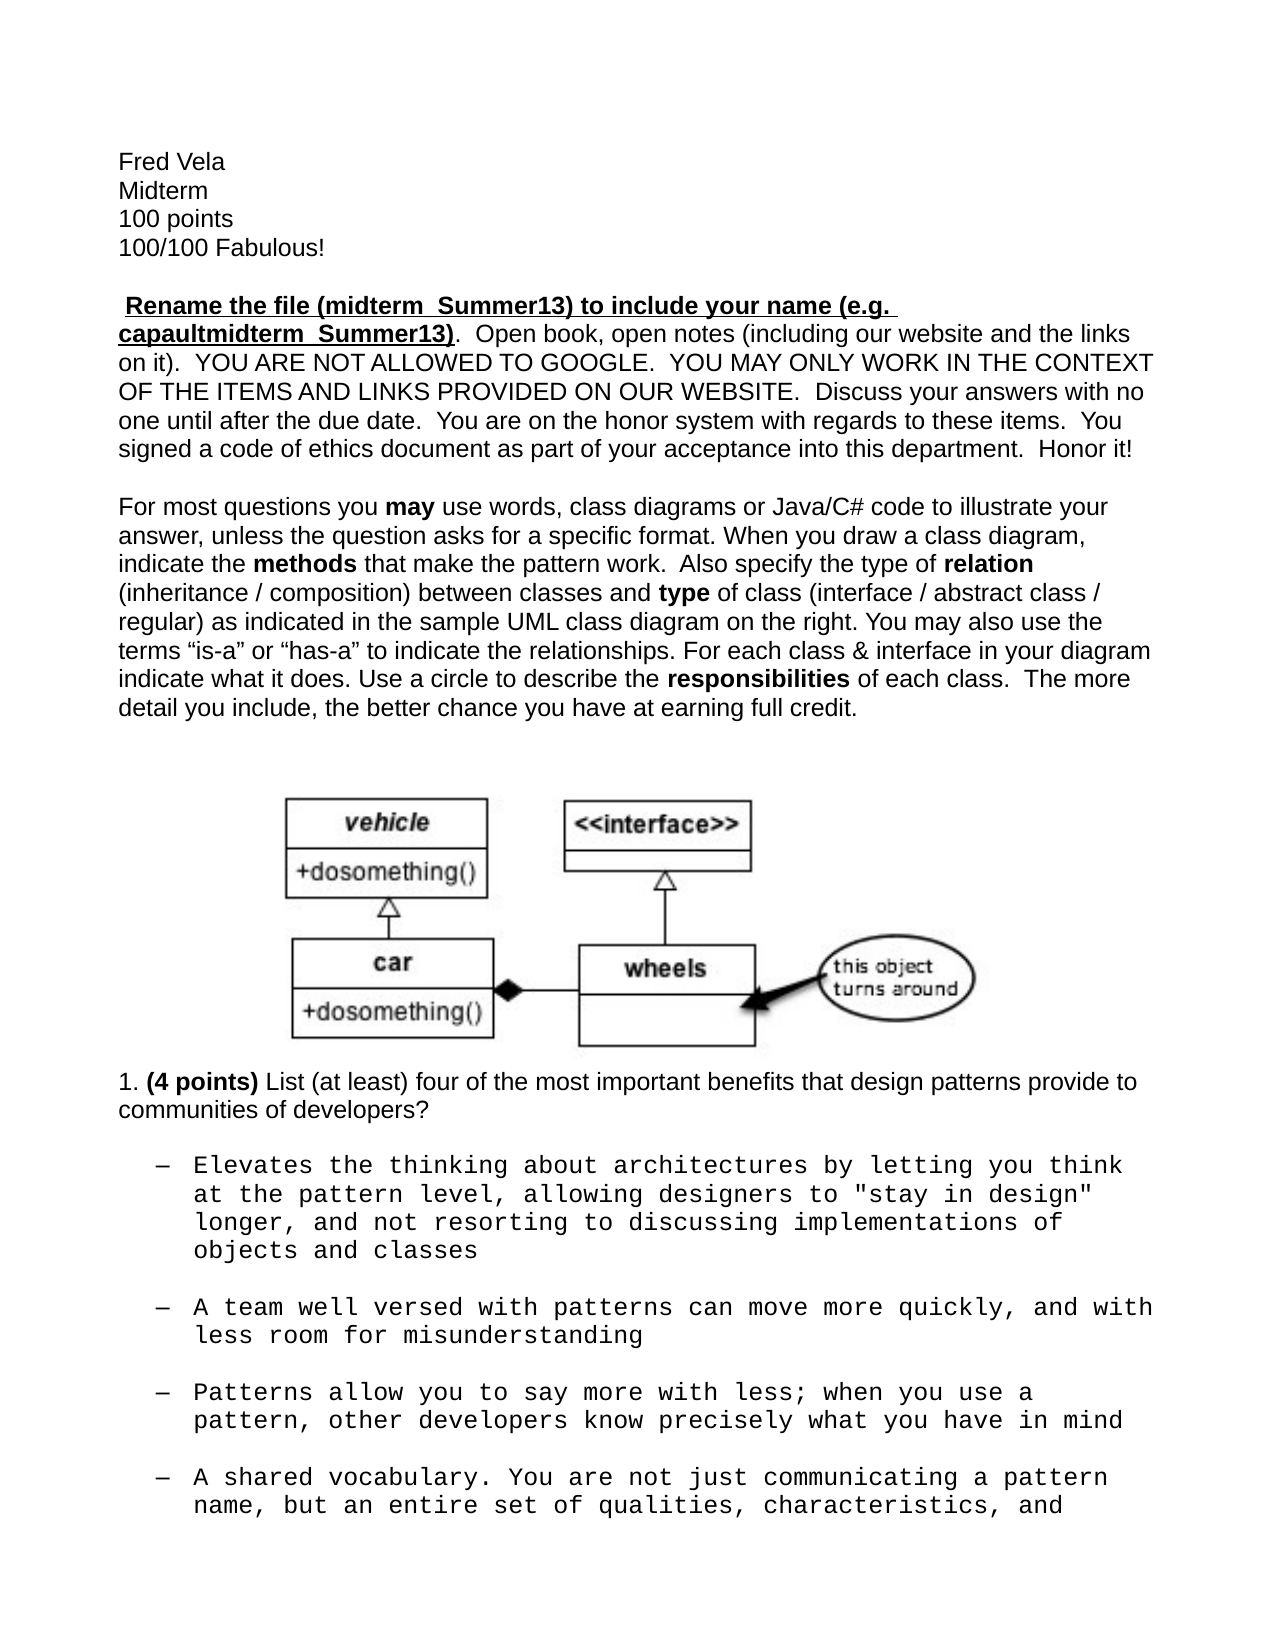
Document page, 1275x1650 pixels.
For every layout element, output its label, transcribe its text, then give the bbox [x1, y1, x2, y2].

list A shared vocabulary. You are not just communicating a pattern name, but an entire set of qualities, characteristics, and [156, 1464, 1157, 1521]
list A team well versed with patterns can move more quickly, and with less room for misunderstanding [156, 1294, 1157, 1351]
list Elevates the thinking about architectures by letting you think at the pattern level, allowing designers to "stay in design" longer, and not resorting to discussing implementations of objects and classes [156, 1153, 1157, 1266]
text answer, unless the question asks for a specific format. When you draw a class diagram, indicate the methods that make the pattern work. Also specify the type of relation (inheritance / composition) between classes and type of class (interface / abstract class / regular) as indicated in the sample UML class diagram on the right. You may also use the terms “is-a” or “has-a” to indicate the relationships. For each class & interface in your diagram indicate what it does. Use a circle to describe the responsibilities of each class. The more detail you include, the better chance you have at earning full credit. [118, 521, 1157, 722]
text 100/100 Fabulous! [118, 233, 1157, 262]
list Patterns allow you to say more with less; when you use a pattern, other developers know precisely what you have in mind [156, 1379, 1157, 1436]
text Midterm [118, 176, 1157, 204]
text 100 points [118, 204, 1157, 233]
text Rename the file (midterm_Summer13) to include your name (e.g. capaultmidterm_Summer13). Open book, open notes (including our website and the links on it). YOU ARE NOT ALLOWED TO GOOGLE. YOU MAY ONLY WORK IN THE CONTEXT OF THE ITEMS AND LINKS PROVIDED ON OUR WEBSITE. Discuss your answers with no one until after the due date. You are on the honor system with regards to these items. You signed a code of ethics document as part of your acceptance into this department. Honor it! [118, 291, 1157, 463]
text For most questions you may use words, class diagrams or Java/C# code to illustrate your [118, 492, 1157, 521]
text Fred Vela [118, 147, 1157, 176]
text 1. (4 points) List (at least) four of the most important benefits that design patterns provide to communities of developers? [118, 779, 1157, 1124]
